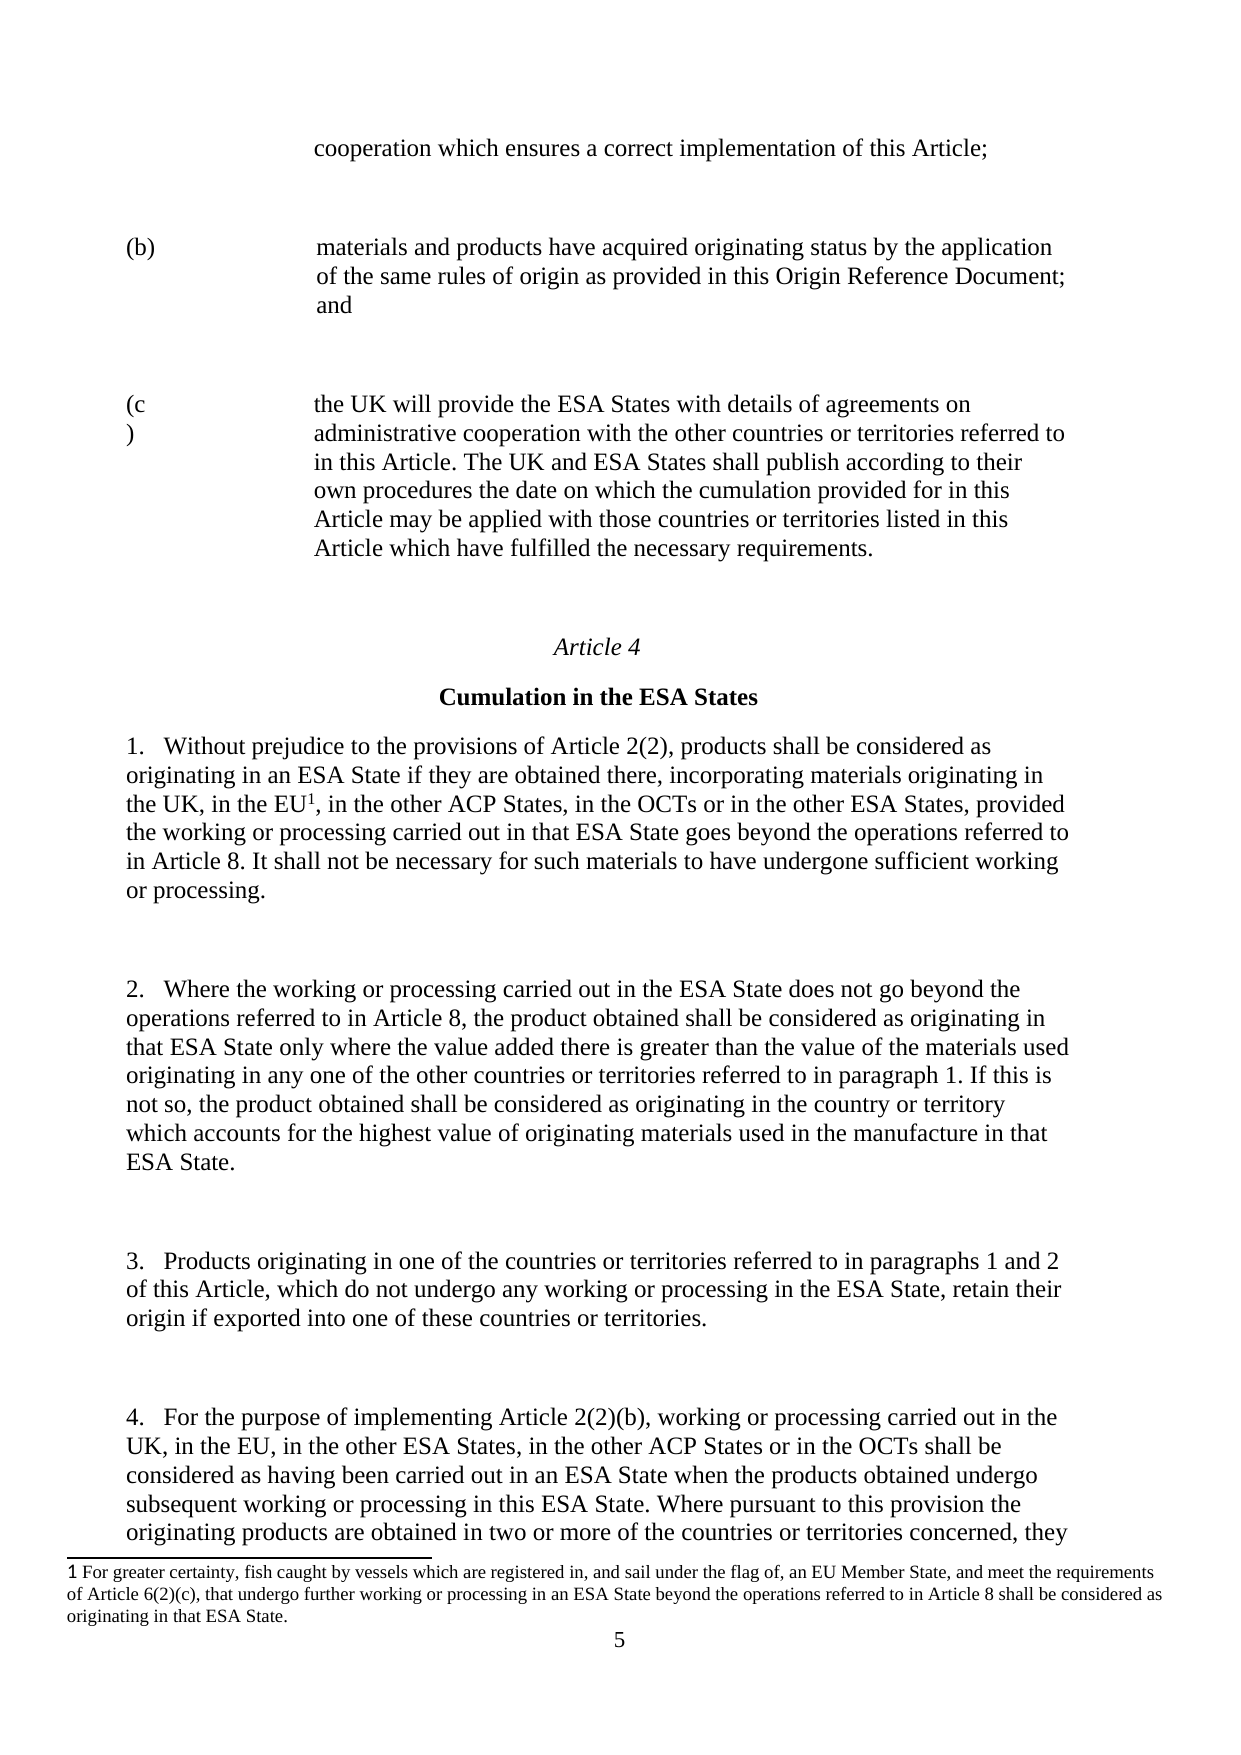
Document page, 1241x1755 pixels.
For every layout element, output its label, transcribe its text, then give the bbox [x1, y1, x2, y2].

text Article 4 [126, 632, 1071, 661]
table_header cooperation which ensures a correct implementation of this Article; [255, 123, 1172, 222]
text 1. Without prejudice to the provisions of Article 2(2), products shall be considered as originating in an ESA State if they are obtained there, incorporating materials originating in the UK, in the EU, in the other ACP States, in the OCTs or in the other ESA States, provided the working or processing carried out in that ESA State goes beyond the operations referred to in Article 8. It shall not be necessary for such materials to have undergone sufficient working or processing. [126, 731, 1071, 904]
text Cumulation in the ESA States [126, 682, 1071, 710]
table_header [67, 123, 254, 222]
text 2. Where the working or processing carried out in the ESA State does not go beyond the operations referred to in Article 8, the product obtained shall be considered as originating in that ESA State only where the value added there is greater than the value of the materials used originating in any one of the other countries or territories referred to in paragraph 1. If this is not so, the product obtained shall be considered as originating in the country or territory which accounts for the highest value of originating materials used in the manufacture in that ESA State. [126, 974, 1071, 1175]
text 4. For the purpose of implementing Article 2(2)(b), working or processing carried out in the UK, in the EU, in the other ESA States, in the other ACP States or in the OCTs shall be considered as having been carried out in an ESA State when the products obtained undergo subsequent working or processing in this ESA State. Where pursuant to this provision the originating products are obtained in two or more of the countries or territories concerned, they [126, 1402, 1071, 1546]
table_cell materials and products have acquired originating status by the application of the same rules of origin as provided in this Origin Reference Document; and [257, 222, 1172, 379]
table_cell (b) [67, 222, 257, 379]
table_cell the UK will provide the ESA States with details of agreements on administrative cooperation with the other countries or territories referred to in this Article. The UK and ESA States shall publish according to their own procedures the date on which the cumulation provided for in this Article may be applied with those countries or territories listed in this Article which have fulfilled the necessary requirements. [255, 379, 1172, 622]
table_cell (c) [67, 379, 254, 622]
text 3. Products originating in one of the countries or territories referred to in paragraphs 1 and 2 of this Article, which do not undergo any working or processing in the ESA State, retain their origin if exported into one of these countries or territories. [126, 1246, 1071, 1332]
text For greater certainty, fish caught by vessels which are registered in, and sail under the flag of, an EU Member State, and meet the requirements of Article 6(2)(c), that undergo further working or processing in an ESA State beyond the operations referred to in Article 8 shall be considered as originating in that ESA State. [67, 1558, 1172, 1626]
